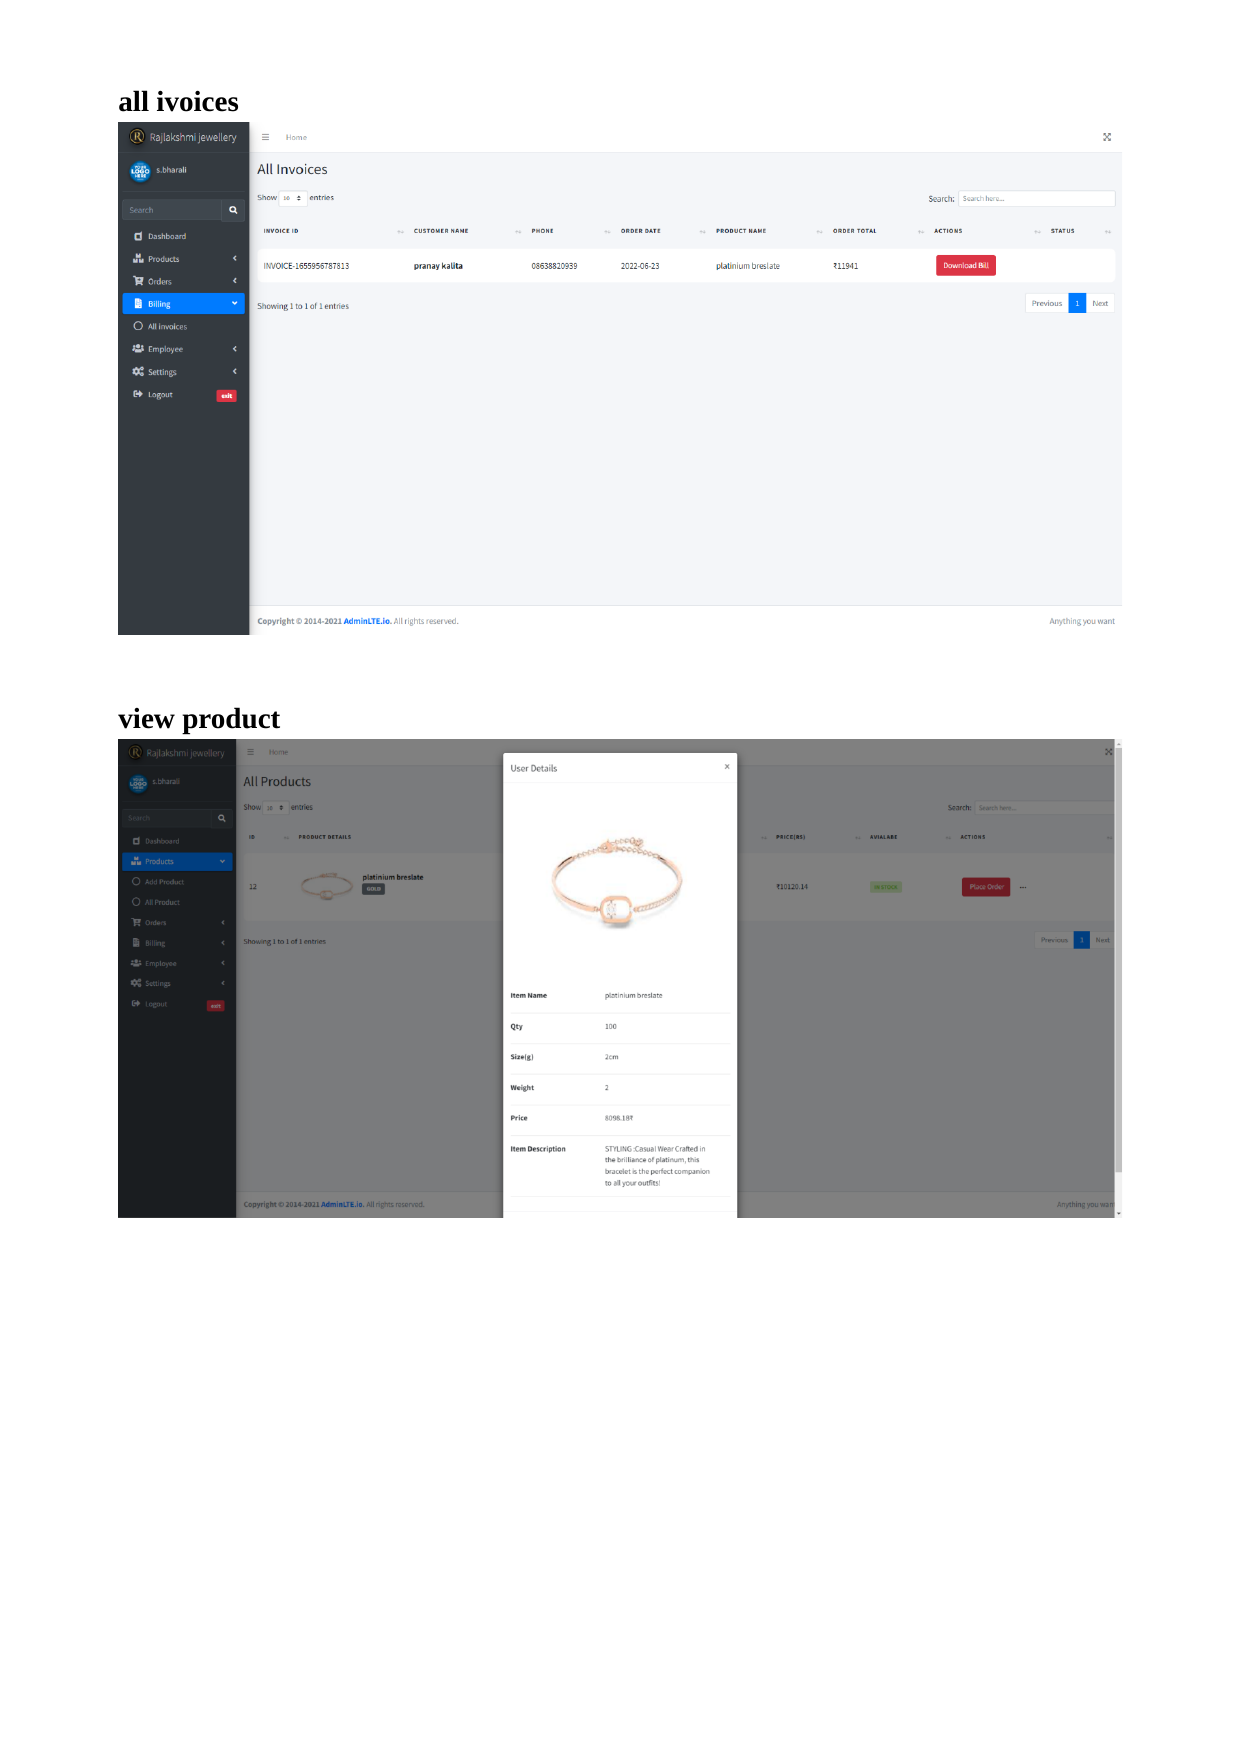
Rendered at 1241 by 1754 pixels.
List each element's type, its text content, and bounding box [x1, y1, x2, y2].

text all ivoices [118, 84, 1122, 122]
text view product [118, 701, 1122, 739]
